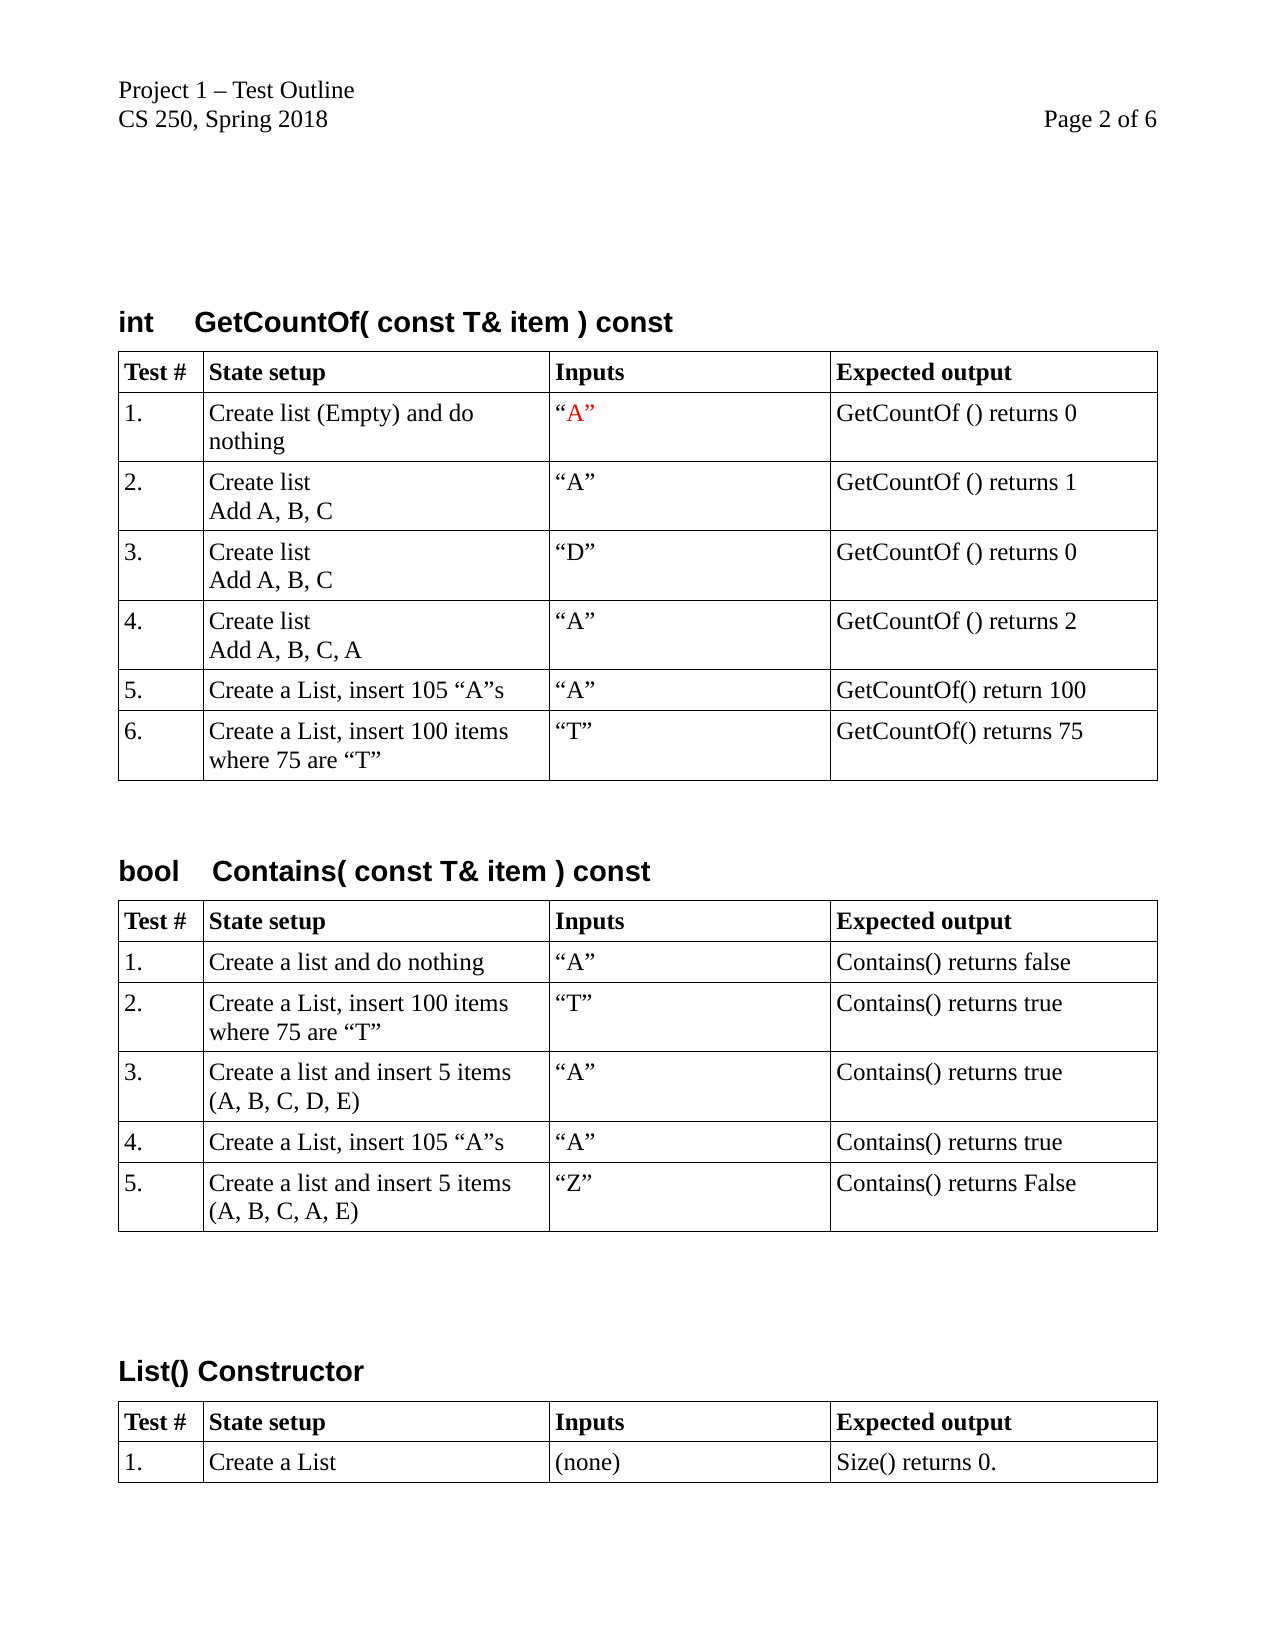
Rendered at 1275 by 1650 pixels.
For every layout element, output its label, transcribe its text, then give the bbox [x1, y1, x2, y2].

table_cell Create list Add A, B, C [204, 462, 549, 530]
table_cell Create list Add A, B, C, A [204, 601, 549, 669]
table_cell Contains() returns true [831, 1122, 1157, 1161]
table_cell GetCountOf () returns 2 [831, 601, 1157, 669]
table_cell Create a List, insert 105 “A”s [204, 670, 549, 710]
table_cell Create a List [204, 1442, 549, 1482]
subtitle int GetCountOf( const T& item ) const [118, 305, 1157, 338]
table_cell GetCountOf() return 100 [831, 670, 1157, 710]
table_cell Create a list and insert 5 items (A, B, C, D, E) [204, 1052, 549, 1121]
table_cell Create a List, insert 100 items where 75 are “T” [204, 983, 549, 1051]
table_header Test # [119, 352, 203, 391]
table_cell 2. [119, 462, 203, 530]
table_header Expected output [831, 352, 1157, 391]
table_cell 1. [119, 942, 203, 982]
table_header Test # [119, 901, 203, 941]
table_cell “Z” [550, 1163, 830, 1231]
table_cell Create a list and insert 5 items (A, B, C, A, E) [204, 1163, 549, 1231]
table_cell GetCountOf () returns 0 [831, 393, 1157, 461]
table_cell 4. [119, 601, 203, 669]
subtitle bool Contains( const T& item ) const [118, 854, 1157, 888]
table_cell “T” [550, 983, 830, 1051]
table_cell Create a List, insert 100 items where 75 are “T” [204, 711, 549, 779]
table_cell “A” [550, 1052, 830, 1121]
table_cell Create list (Empty) and do nothing [204, 393, 549, 461]
subtitle List() Constructor [118, 1354, 1157, 1388]
table_cell 5. [119, 670, 203, 710]
table_cell GetCountOf () returns 0 [831, 531, 1157, 600]
table_cell “A” [550, 462, 830, 530]
table_cell Size() returns 0. [831, 1442, 1157, 1482]
table_cell GetCountOf() returns 75 [831, 711, 1157, 779]
table_cell Create list Add A, B, C [204, 531, 549, 600]
table_cell “A” [550, 393, 830, 461]
table_cell 2. [119, 983, 203, 1051]
table_header State setup [204, 352, 549, 391]
table_cell Contains() returns true [831, 1052, 1157, 1121]
table_cell “T” [550, 711, 830, 779]
table_cell 3. [119, 531, 203, 600]
table_cell “A” [550, 670, 830, 710]
table_cell 6. [119, 711, 203, 779]
table_header Inputs [550, 901, 830, 941]
table_cell Contains() returns False [831, 1163, 1157, 1231]
table_header State setup [204, 1402, 549, 1441]
table_header Expected output [831, 901, 1157, 941]
table_cell 5. [119, 1163, 203, 1231]
table_cell Contains() returns false [831, 942, 1157, 982]
table_cell 1. [119, 1442, 203, 1482]
table_cell Create a List, insert 105 “A”s [204, 1122, 549, 1161]
table_cell “A” [550, 601, 830, 669]
table_header Inputs [550, 352, 830, 391]
table_cell 4. [119, 1122, 203, 1161]
table_cell (none) [550, 1442, 830, 1482]
table_header Expected output [831, 1402, 1157, 1441]
table_cell 3. [119, 1052, 203, 1121]
table_cell 1. [119, 393, 203, 461]
table_cell Contains() returns true [831, 983, 1157, 1051]
table_cell GetCountOf () returns 1 [831, 462, 1157, 530]
table_header State setup [204, 901, 549, 941]
table_cell “A” [550, 942, 830, 982]
table_header Test # [119, 1402, 203, 1441]
table_header Inputs [550, 1402, 830, 1441]
table_cell Create a list and do nothing [204, 942, 549, 982]
table_cell “A” [550, 1122, 830, 1161]
table_cell “D” [550, 531, 830, 600]
